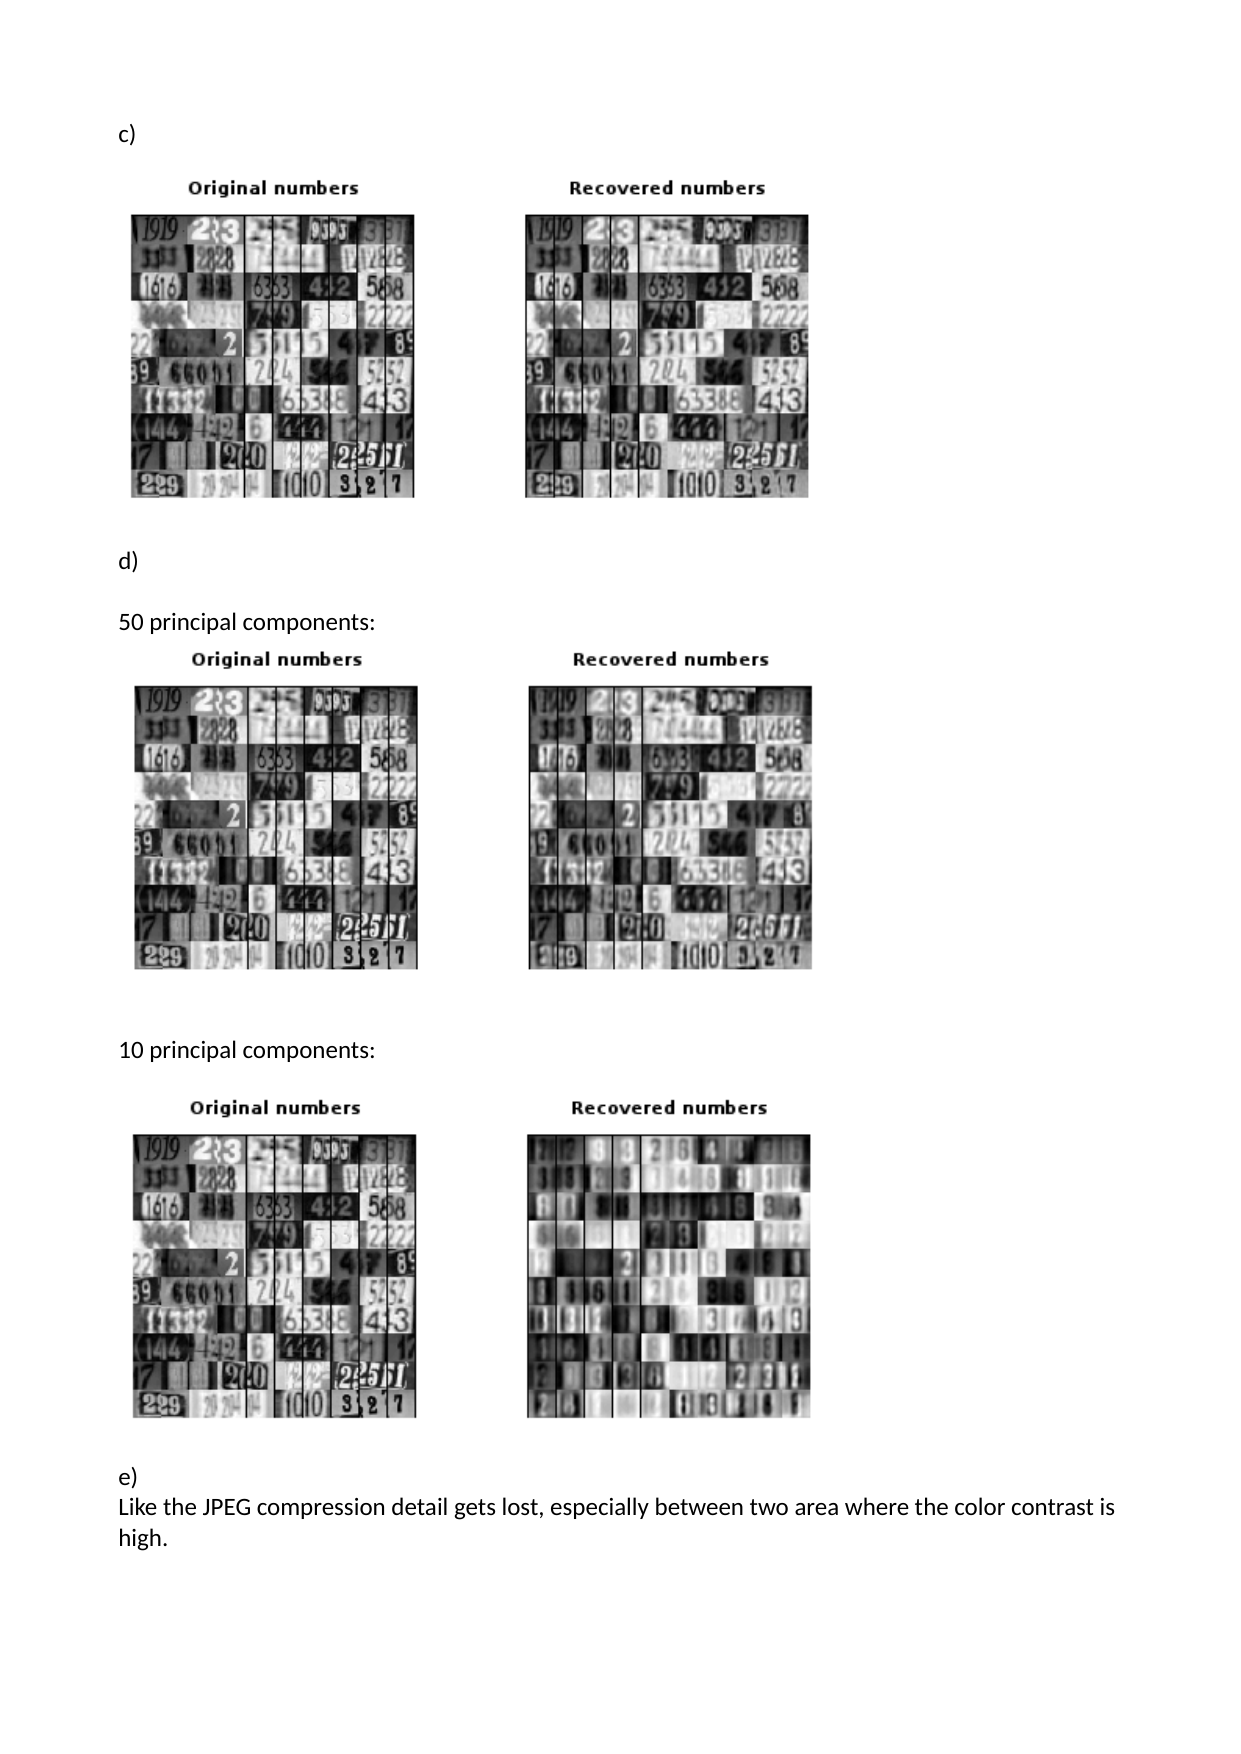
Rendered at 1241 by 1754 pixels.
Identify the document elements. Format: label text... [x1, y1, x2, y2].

picture [127, 644, 820, 979]
picture [127, 1094, 820, 1426]
text 50 principal components: [118, 606, 1122, 637]
text c) [118, 118, 1122, 149]
text Like the JPEG compression detail gets lost, especially between two area where the color contrast is high. [118, 1492, 1122, 1553]
text d) [118, 545, 1122, 576]
text e) [118, 1461, 1122, 1492]
picture [122, 168, 818, 509]
text 10 principal components: [118, 1034, 1122, 1064]
